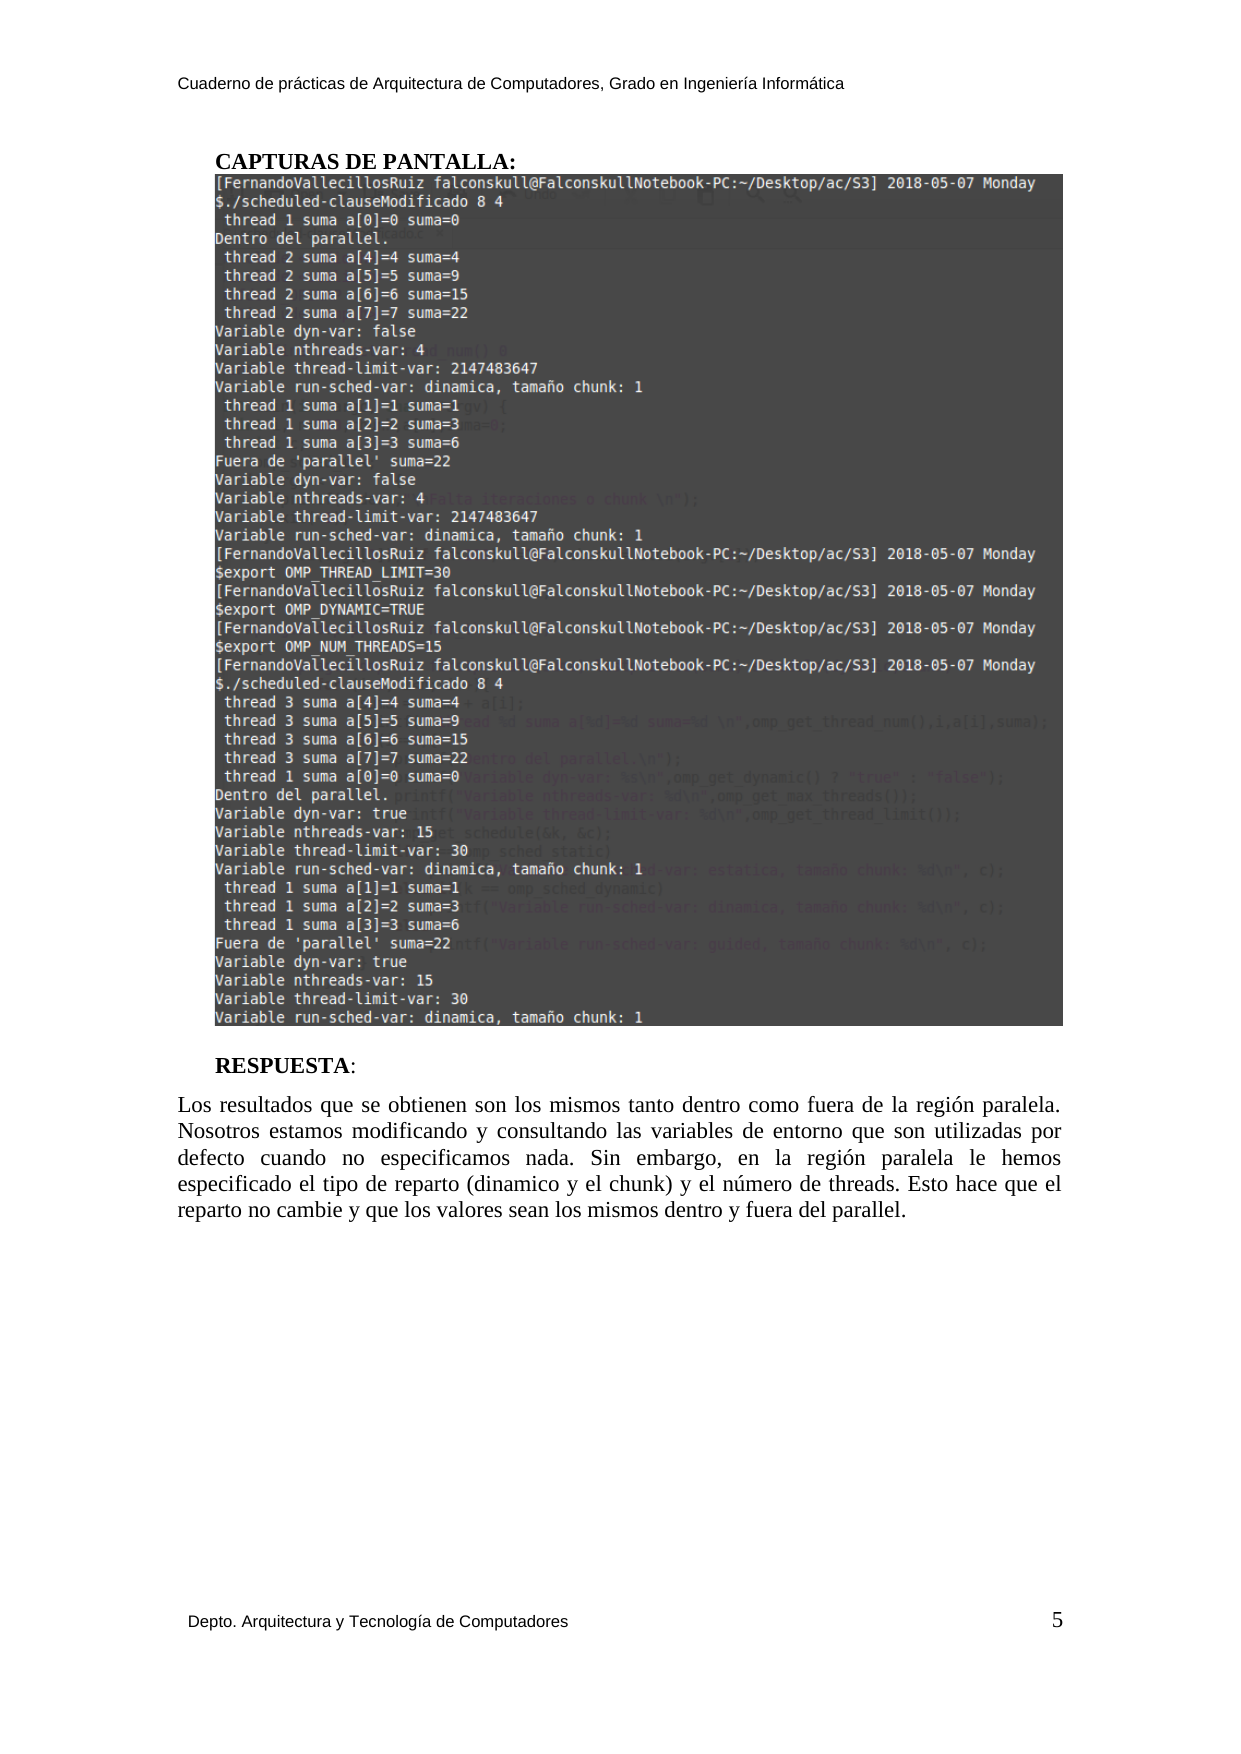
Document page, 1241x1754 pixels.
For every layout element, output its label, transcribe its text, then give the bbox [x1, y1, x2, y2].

picture [214, 174, 1063, 1026]
text RESPUESTA: [215, 1052, 1063, 1078]
list Los resultados que se obtienen son los mismos tanto dentro como fuera de la región paralela. Nosotros estamos modificando y consultando las variables de entorno que son utilizadas por defecto cuando no especificamos nada. Sin embargo, en la región paralela le hemos especificado el tipo de reparto (dinamico y el chunk) y el número de threads. Esto hace que el reparto no cambie y que los valores sean los mismos dentro y fuera del parallel. [177, 1091, 1063, 1223]
text CAPTURAS DE PANTALLA: [215, 148, 1063, 174]
